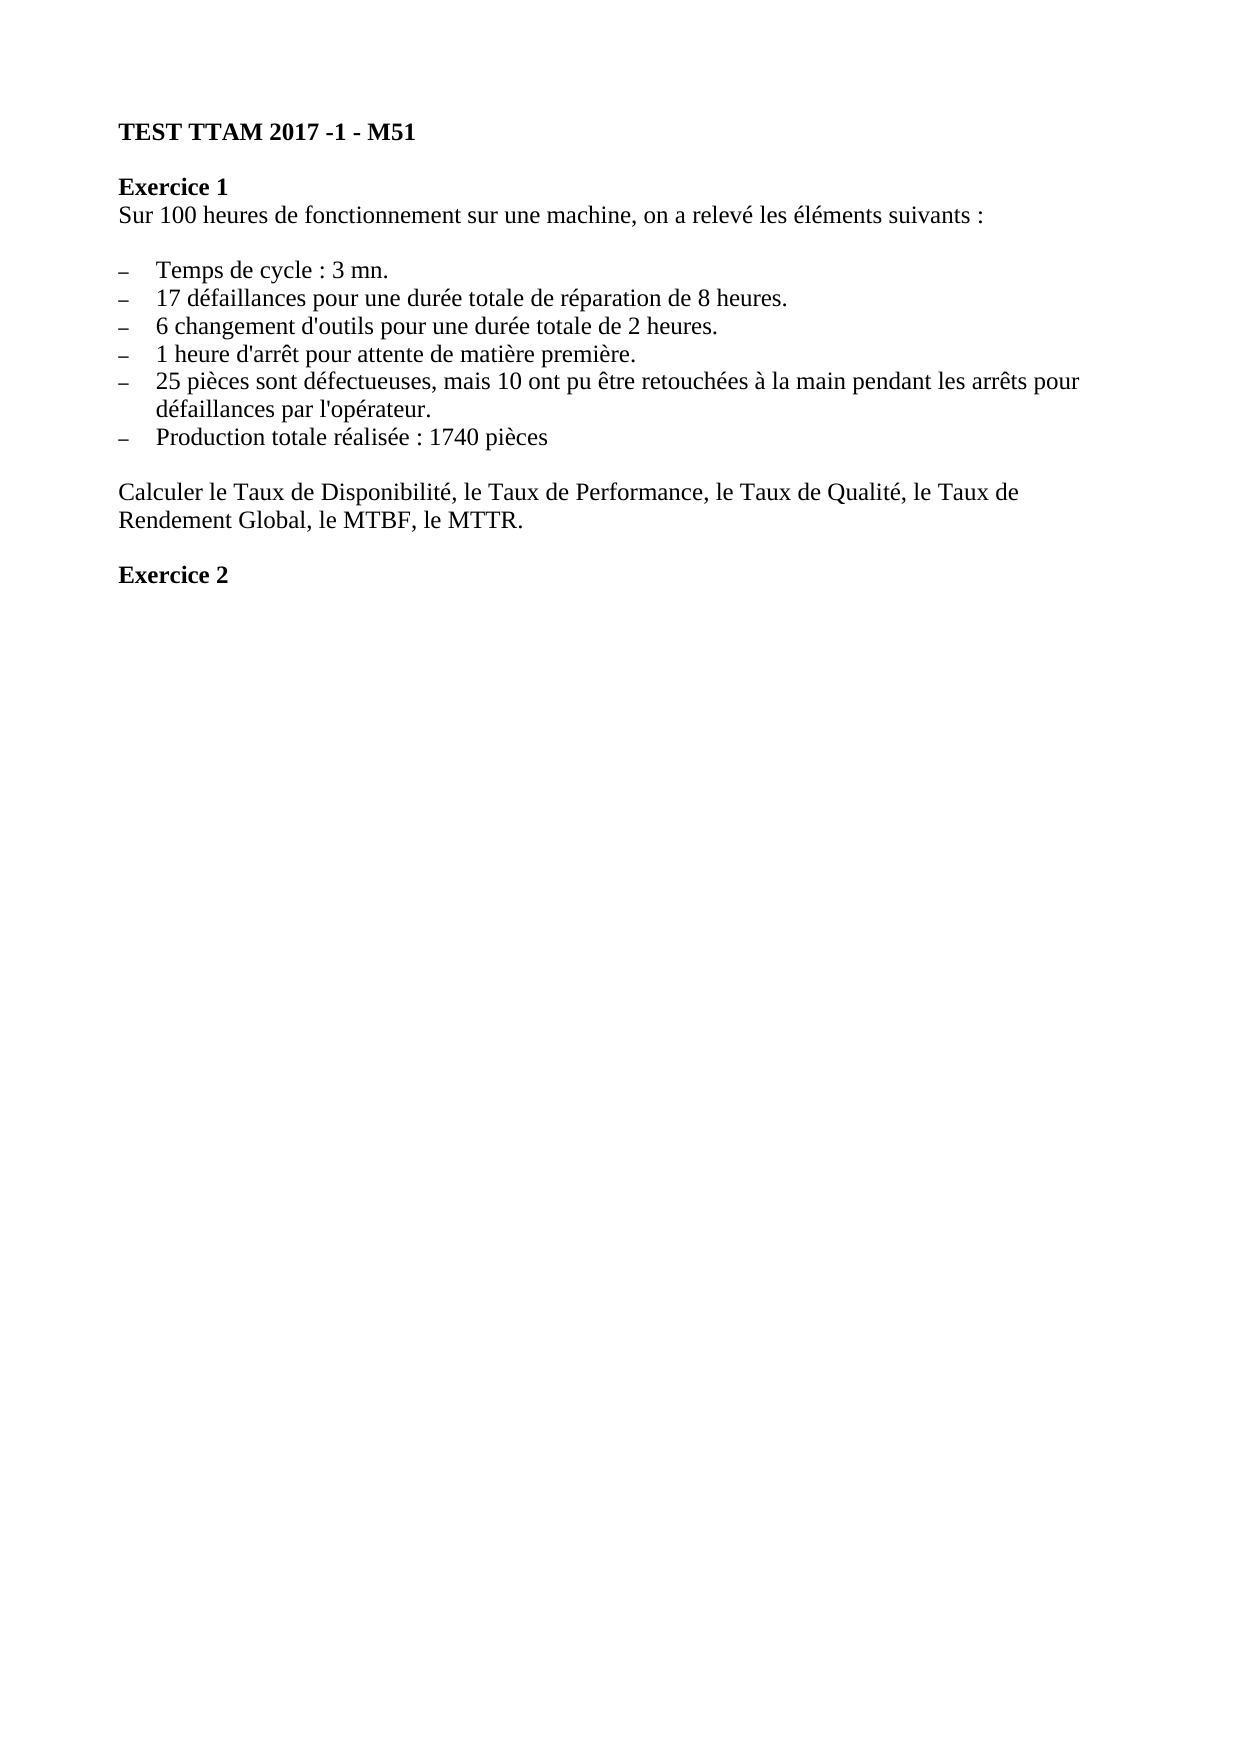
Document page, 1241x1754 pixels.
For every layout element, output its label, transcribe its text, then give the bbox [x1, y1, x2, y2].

list 1 heure d'arrêt pour attente de matière première. [118, 340, 1122, 367]
text Exercice 1 [118, 173, 1122, 201]
text Exercice 2 [118, 561, 1122, 589]
text Sur 100 heures de fonctionnement sur une machine, on a relevé les éléments suivants : [118, 201, 1122, 229]
list Production totale réalisée : 1740 pièces [118, 423, 1122, 451]
text TEST TTAM 2017 -1 - M51 [118, 118, 1122, 146]
list 6 changement d'outils pour une durée totale de 2 heures. [118, 312, 1122, 340]
list Temps de cycle : 3 mn. [118, 257, 1122, 284]
list 25 pièces sont défectueuses, mais 10 ont pu être retouchées à la main pendant les arrêts pour défaillances par l'opérateur. [118, 367, 1122, 423]
text Calculer le Taux de Disponibilité, le Taux de Performance, le Taux de Qualité, le Taux de Rendement Global, le MTBF, le MTTR. [118, 478, 1122, 534]
list 17 défaillances pour une durée totale de réparation de 8 heures. [118, 284, 1122, 312]
